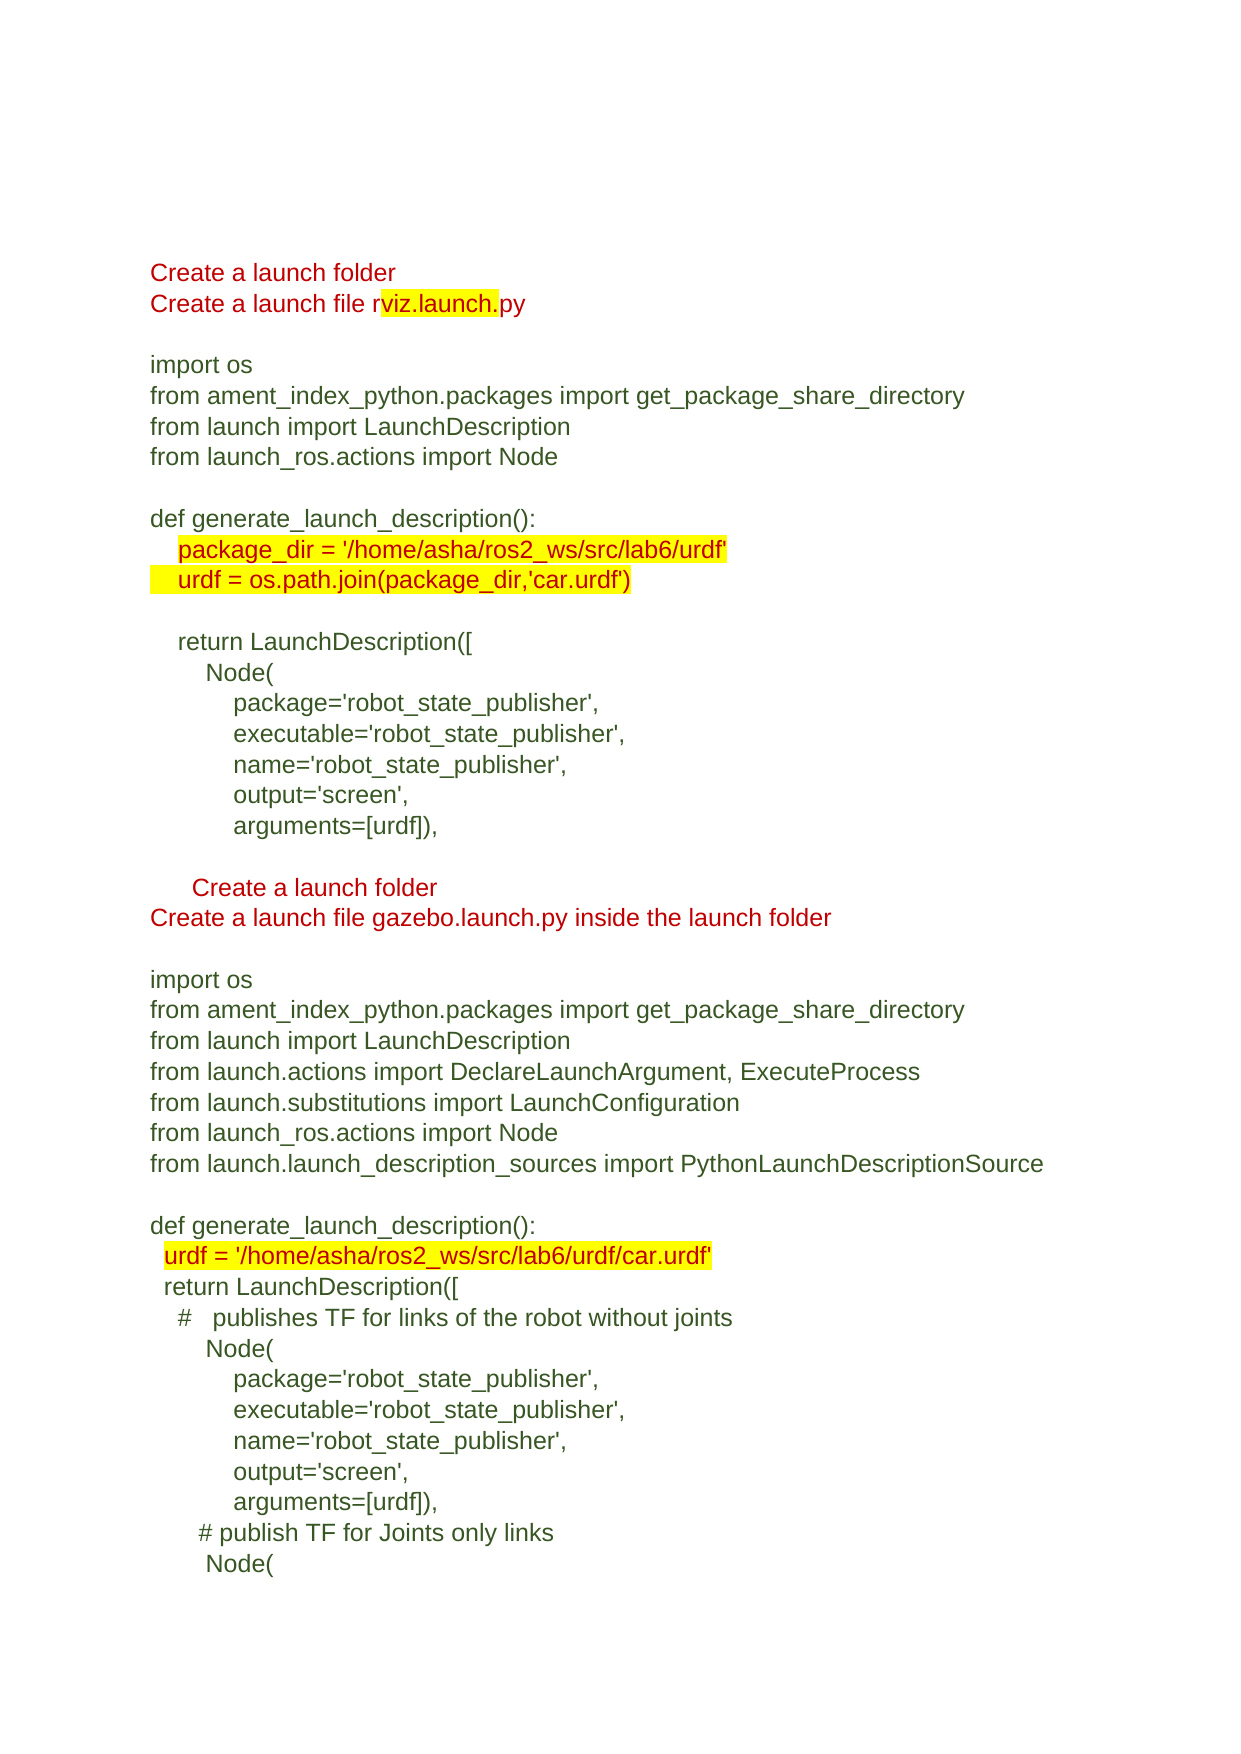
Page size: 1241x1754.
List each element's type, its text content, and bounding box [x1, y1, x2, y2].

text executable='robot_state_publisher', [150, 1395, 1090, 1424]
text from launch import LaunchDescription [150, 1026, 1090, 1055]
text # publish TF for Joints only links [150, 1518, 1090, 1547]
text import os [150, 350, 1090, 379]
text from launch.actions import DeclareLaunchArgument, ExecuteProcess [150, 1057, 1090, 1086]
text Node( [150, 1549, 1090, 1577]
text return LaunchDescription([ [150, 627, 1090, 656]
text output='screen', [150, 1456, 1090, 1485]
text name='robot_state_publisher', [150, 1426, 1090, 1454]
text def generate_launch_description(): [150, 504, 1090, 533]
text arguments=[urdf]), [150, 811, 1090, 840]
text import os [150, 965, 1090, 993]
text package='robot_state_publisher', [150, 1364, 1090, 1393]
text Create a launch folder [150, 873, 1090, 901]
text from launch import LaunchDescription [150, 412, 1090, 440]
text Node( [150, 657, 1090, 686]
text Create a launch folder [150, 258, 1090, 287]
text urdf = '/home/asha/ros2_ws/src/lab6/urdf/car.urdf' [150, 1241, 1090, 1270]
text from launch.launch_description_sources import PythonLaunchDescriptionSource [150, 1149, 1090, 1178]
text from launch_ros.actions import Node [150, 442, 1090, 471]
text name='robot_state_publisher', [150, 750, 1090, 778]
text package='robot_state_publisher', [150, 688, 1090, 717]
text Node( [150, 1333, 1090, 1362]
text # publishes TF for links of the robot without joints [150, 1303, 1090, 1332]
text return LaunchDescription([ [150, 1272, 1090, 1301]
text Create a launch file rviz.launch.py [150, 289, 1090, 317]
text output='screen', [150, 780, 1090, 809]
text urdf = os.path.join(package_dir,'car.urdf') [150, 565, 1090, 594]
text Create a launch file gazebo.launch.py inside the launch folder [150, 903, 1090, 932]
text from ament_index_python.packages import get_package_share_directory [150, 996, 1090, 1024]
text from launch.substitutions import LaunchConfiguration [150, 1088, 1090, 1116]
text executable='robot_state_publisher', [150, 719, 1090, 748]
text from launch_ros.actions import Node [150, 1118, 1090, 1147]
text def generate_launch_description(): [150, 1211, 1090, 1239]
text package_dir = '/home/asha/ros2_ws/src/lab6/urdf' [150, 534, 1090, 563]
text arguments=[urdf]), [150, 1487, 1090, 1516]
text from ament_index_python.packages import get_package_share_directory [150, 381, 1090, 410]
